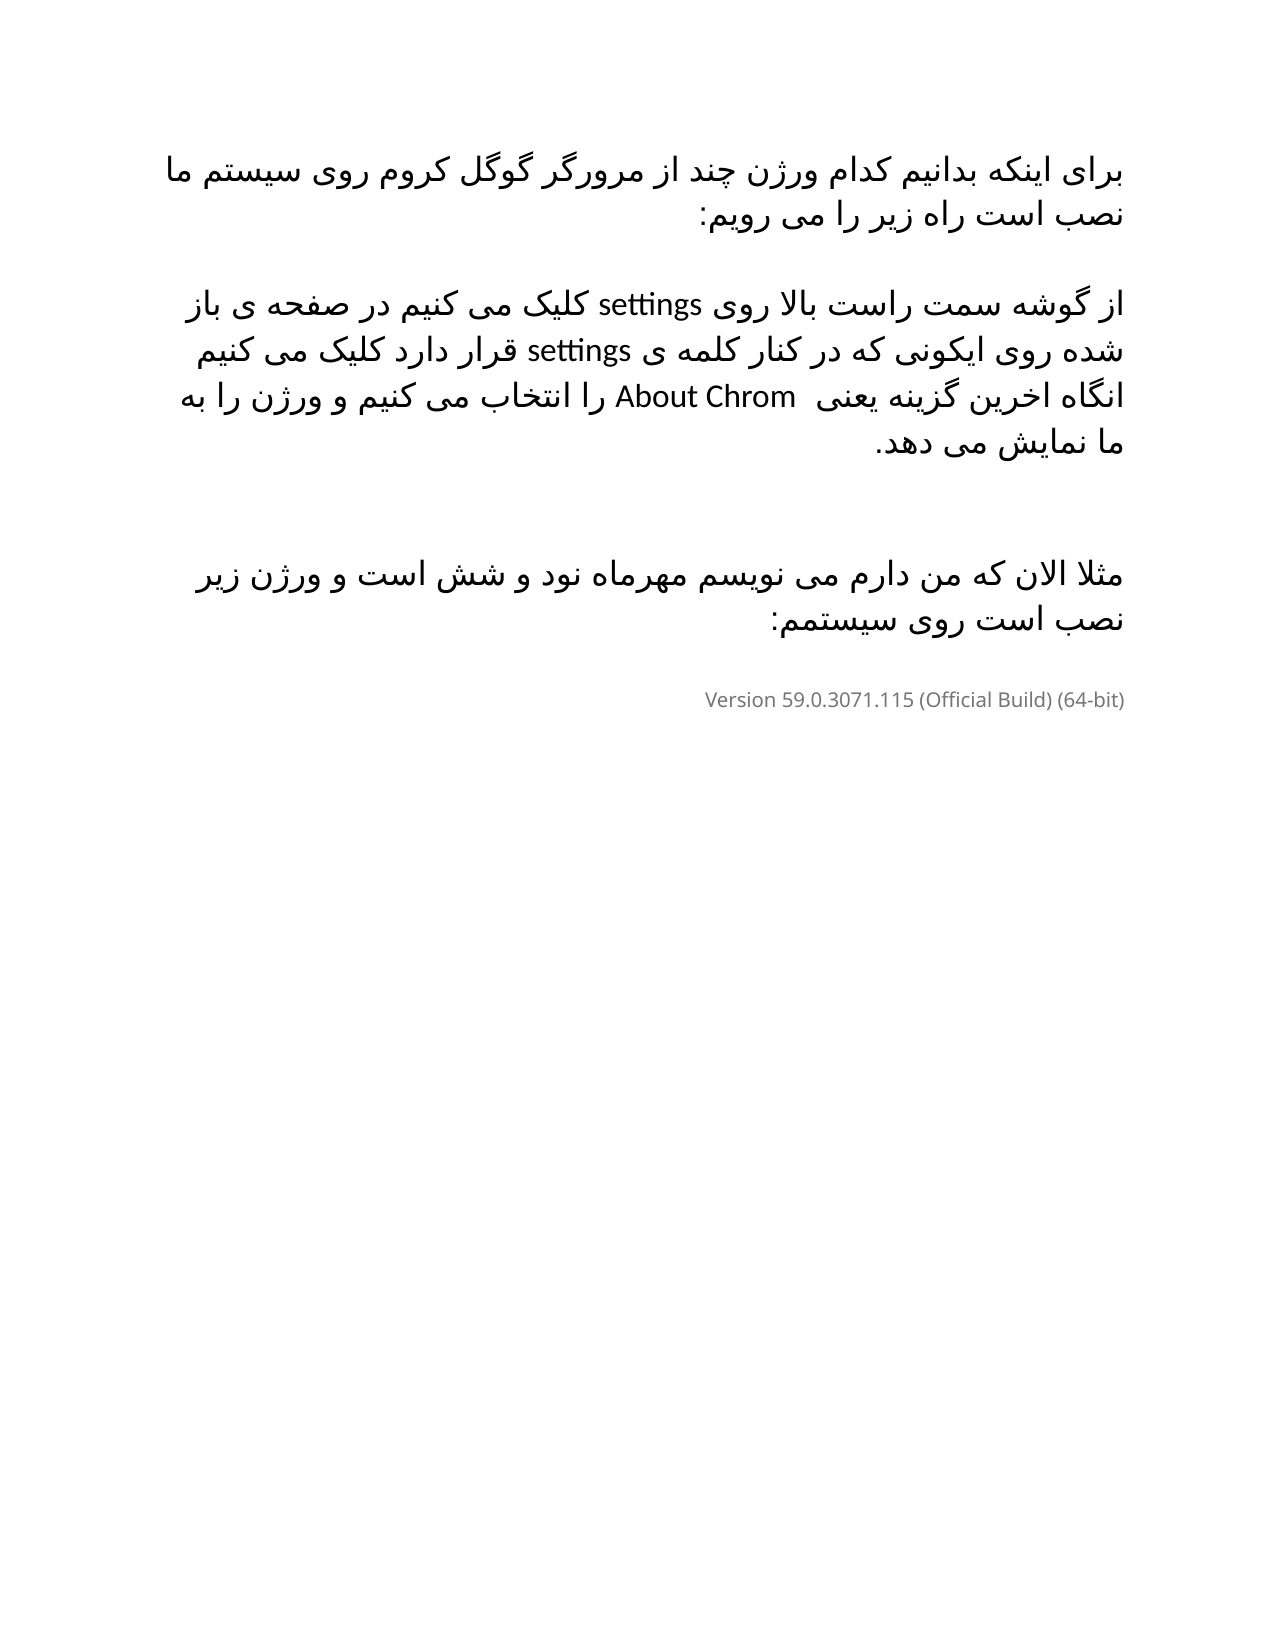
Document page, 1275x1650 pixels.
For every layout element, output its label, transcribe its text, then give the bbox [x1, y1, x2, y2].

text مثلا الان که من دارم می نویسم مهرماه نود و شش است و ورژن زیر نصب است روی سیستمم: Version 59.0.3071.115 (Official Build) (64-bit) [150, 554, 1125, 713]
text برای اینکه بدانیم کدام ورژن چند از مرورگر گوگل کروم روی سیستم ما نصب است راه زیر را می رویم: از گوشه سمت راست بالا روی settings کلیک می کنیم در صفحه ی باز شده روی ایکونی که در کنار کلمه ی settings قرار دارد کلیک می کنیم انگاه اخرین گزینه یعنی About Chrom را انتخاب می کنیم و ورژن را به ما نمایش می دهد. [150, 150, 1125, 460]
